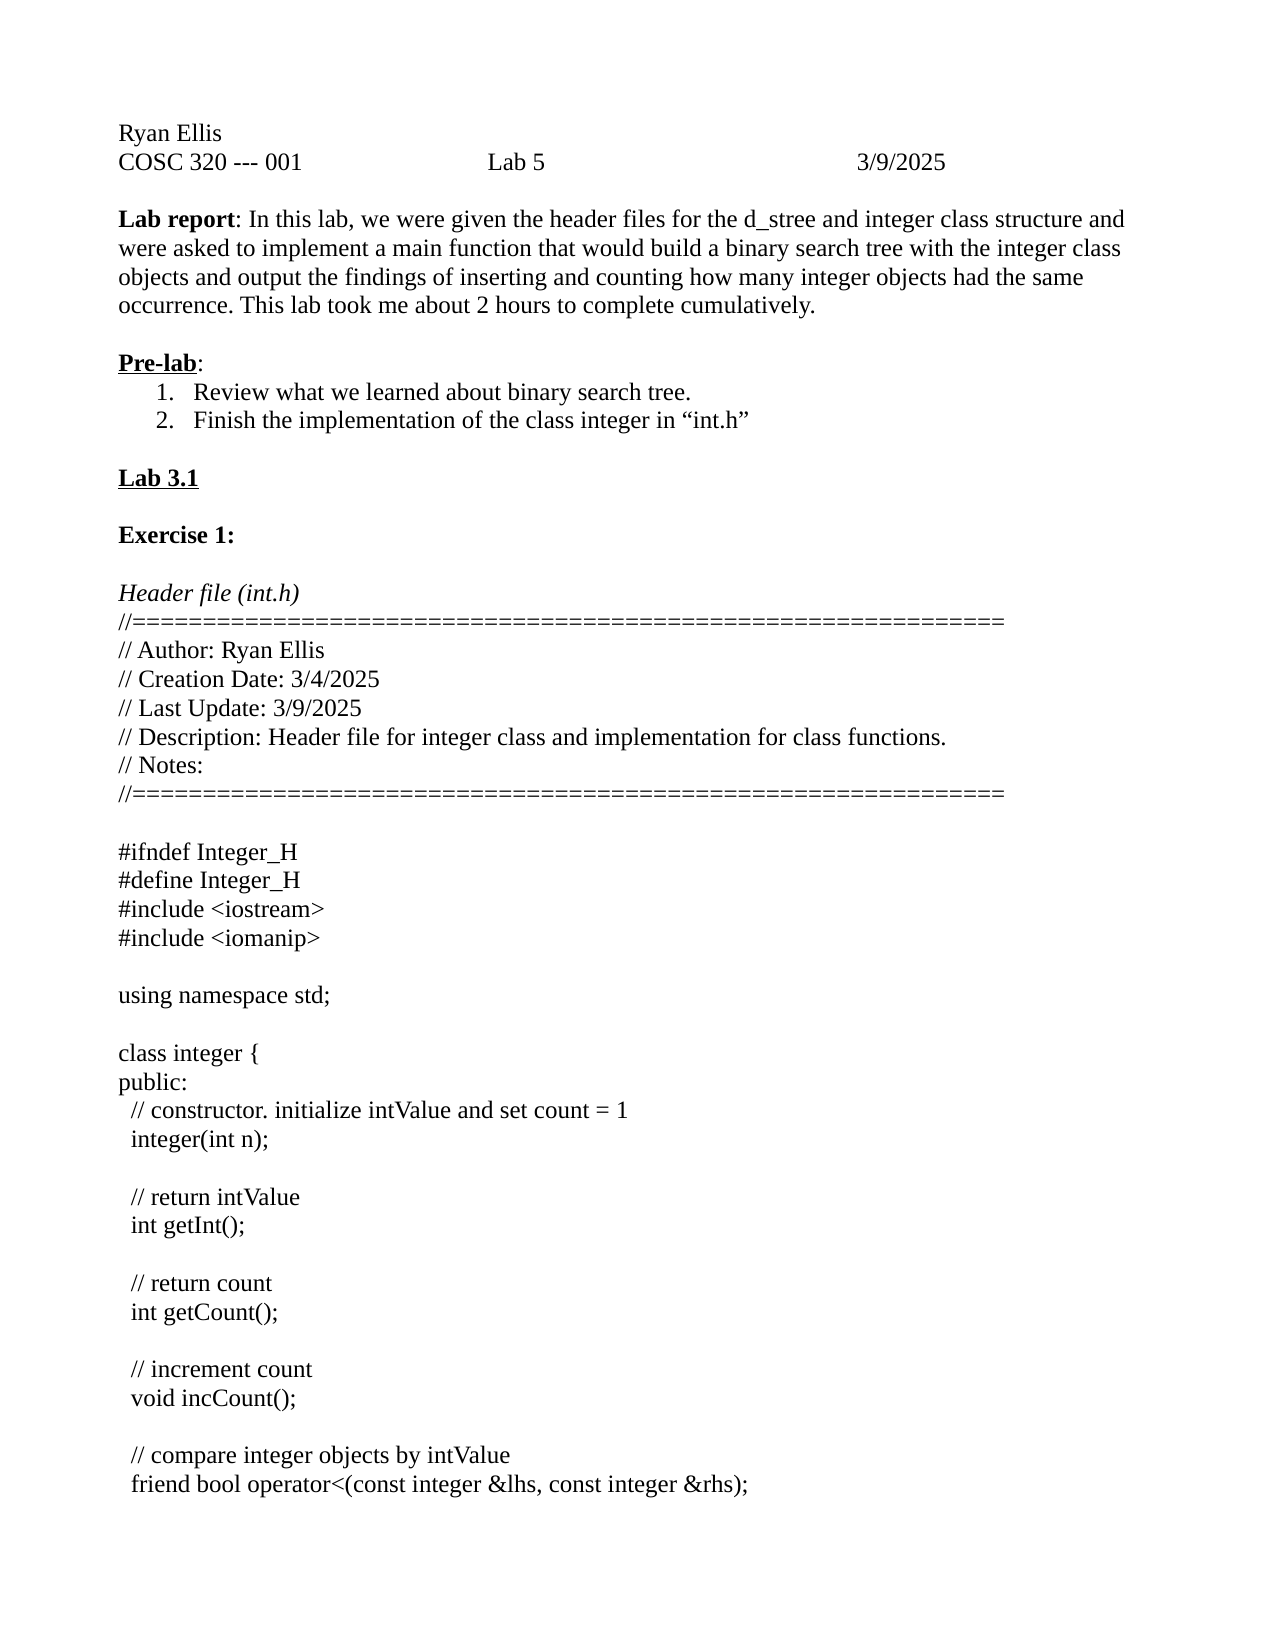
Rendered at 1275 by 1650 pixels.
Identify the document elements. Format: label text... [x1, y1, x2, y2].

text // Description: Header file for integer class and implementation for class functions. [118, 722, 1157, 751]
text COSC 320 --- 001 Lab 5 3/9/2025 [118, 147, 1157, 176]
text #define Integer_H [118, 866, 1157, 894]
text // constructor. initialize intValue and set count = 1 [118, 1096, 1157, 1124]
text #ifndef Integer_H [118, 837, 1157, 866]
text public: [118, 1067, 1157, 1096]
text #include <iostream> [118, 894, 1157, 923]
text Pre-lab: [118, 348, 1157, 377]
text // Author: Ryan Ellis [118, 636, 1157, 664]
text friend bool operator<(const integer &lhs, const integer &rhs); [118, 1469, 1157, 1498]
text // return count [118, 1268, 1157, 1297]
text Lab 3.1 [118, 463, 1157, 492]
text using namespace std; [118, 981, 1157, 1009]
text //============================================================== [118, 607, 1157, 636]
text // increment count [118, 1354, 1157, 1383]
text int getInt(); [118, 1211, 1157, 1239]
text Header file (int.h) [118, 578, 1157, 607]
text int getCount(); [118, 1297, 1157, 1326]
text class integer { [118, 1038, 1157, 1067]
text Exercise 1: [118, 521, 1157, 549]
text // compare integer objects by intValue [118, 1441, 1157, 1469]
text //============================================================== [118, 779, 1157, 808]
text // Creation Date: 3/4/2025 [118, 664, 1157, 693]
text // return intValue [118, 1182, 1157, 1211]
list Review what we learned about binary search tree. [156, 377, 1157, 406]
list Finish the implementation of the class integer in “int.h” [156, 406, 1157, 434]
text Ryan Ellis [118, 118, 1157, 147]
text void incCount(); [118, 1383, 1157, 1412]
text #include <iomanip> [118, 923, 1157, 952]
text Lab report: In this lab, we were given the header files for the d_stree and integer class structure and were asked to implement a main function that would build a binary search tree with the integer class objects and output the findings of inserting and counting how many integer objects had the same occurrence. This lab took me about 2 hours to complete cumulatively. [118, 204, 1157, 319]
text integer(int n); [118, 1124, 1157, 1153]
text // Notes: [118, 751, 1157, 779]
text // Last Update: 3/9/2025 [118, 693, 1157, 722]
